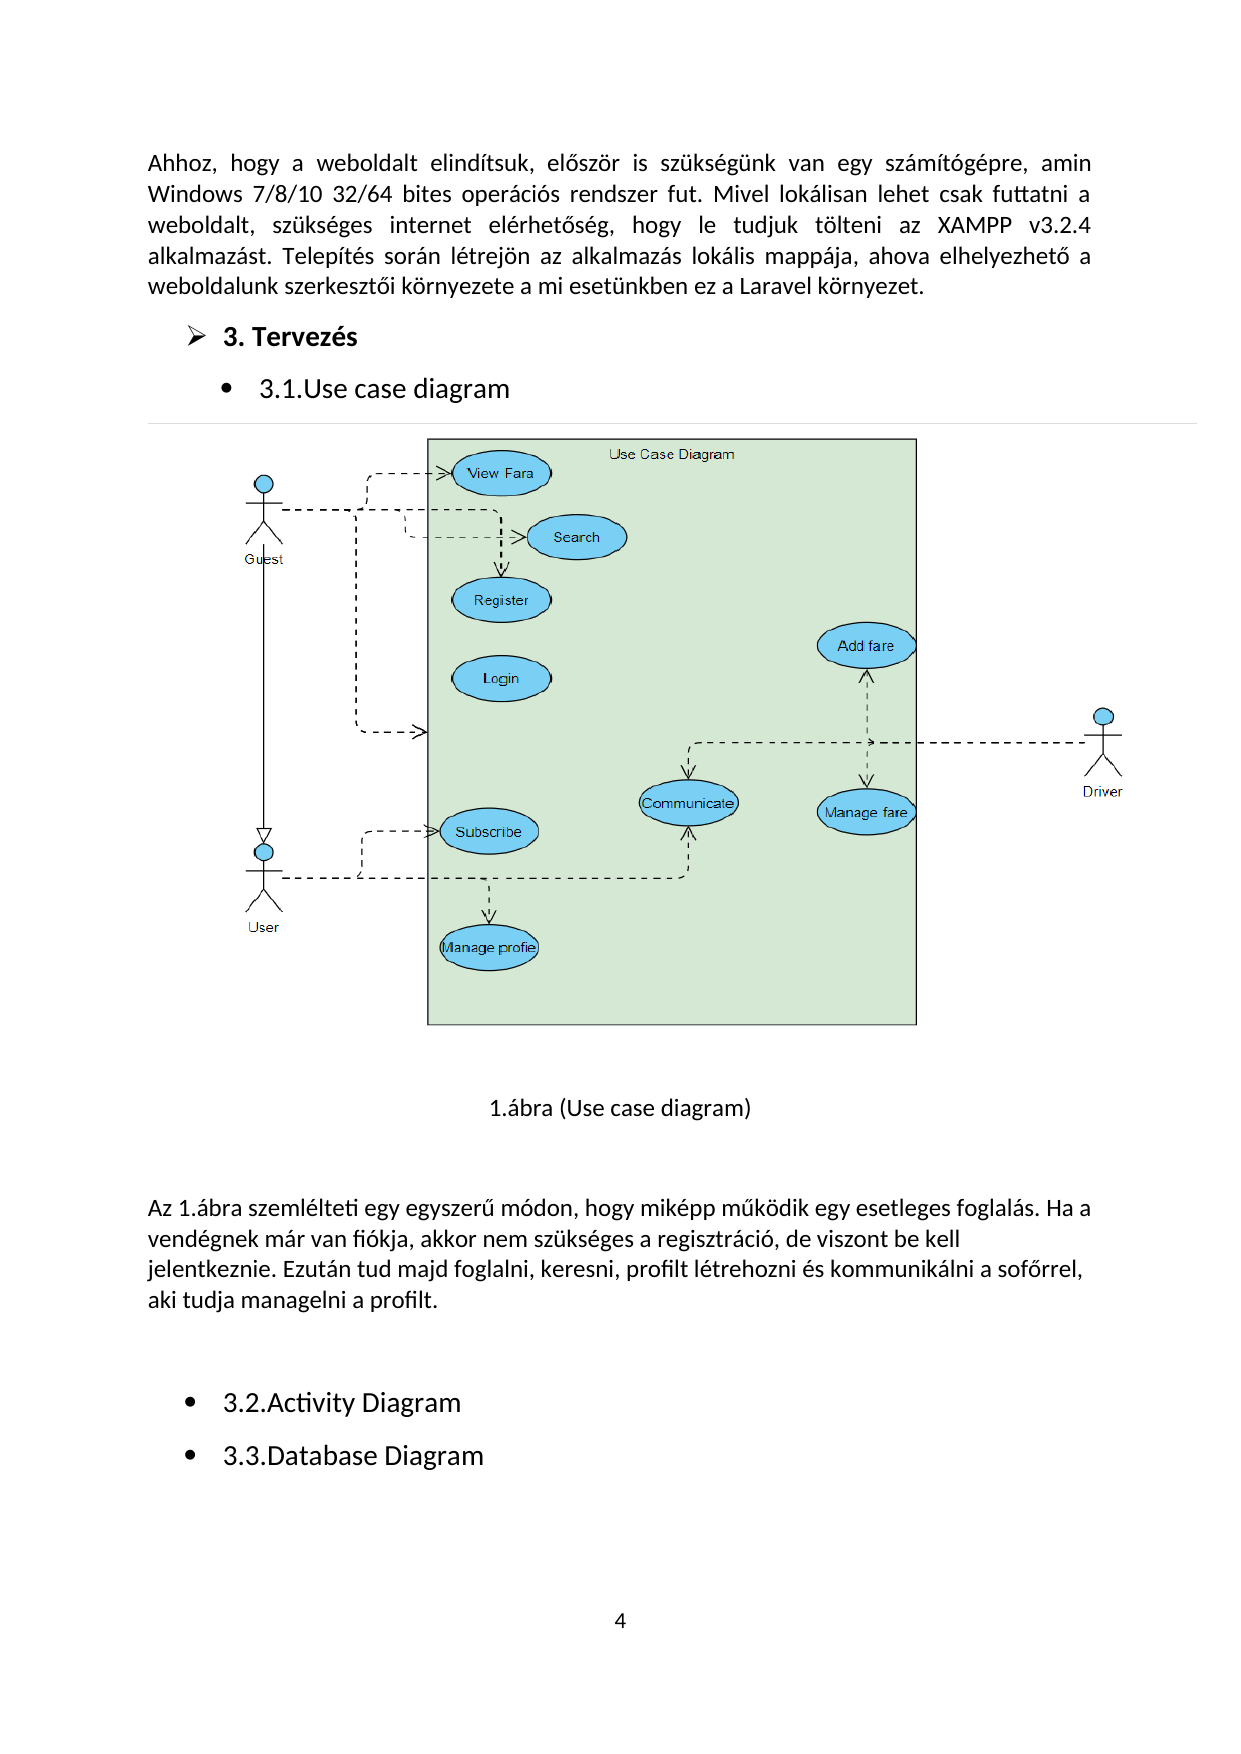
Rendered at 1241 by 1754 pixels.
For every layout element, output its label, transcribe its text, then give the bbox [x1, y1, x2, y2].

text Az 1.ábra szemlélteti egy egyszerű módon, hogy miképp működik egy esetleges foglalás. Ha a vendégnek már van fiókja, akkor nem szükséges a regisztráció, de viszont be kell jelentkeznie. Ezután tud majd foglalni, keresni, profilt létrehozni és kommunikálni a sofőrrel, aki tudja managelni a profilt. [148, 1192, 1093, 1315]
list 3.2.Activity Diagram [185, 1384, 1093, 1420]
list 3.1.Use case diagram [221, 371, 1093, 406]
list 3.3.Database Diagram [185, 1437, 1093, 1473]
text Ahhoz, hogy a weboldalt elindítsuk, először is szükségünk van egy számítógépre, amin Windows 7/8/10 32/64 bites operációs rendszer fut. Mivel lokálisan lehet csak futtatni a weboldalt, szükséges internet elérhetőség, hogy le tudjuk tölteni az XAMPP v3.2.4 alkalmazást. Telepítés során létrejön az alkalmazás lokális mappája, ahova elhelyezhető a weboldalunk szerkesztői környezete a mi esetünkben ez a Laravel környezet. [148, 148, 1093, 301]
list 3. Tervezés [185, 318, 1093, 353]
text 1.ábra (Use case diagram) [148, 1092, 1093, 1123]
